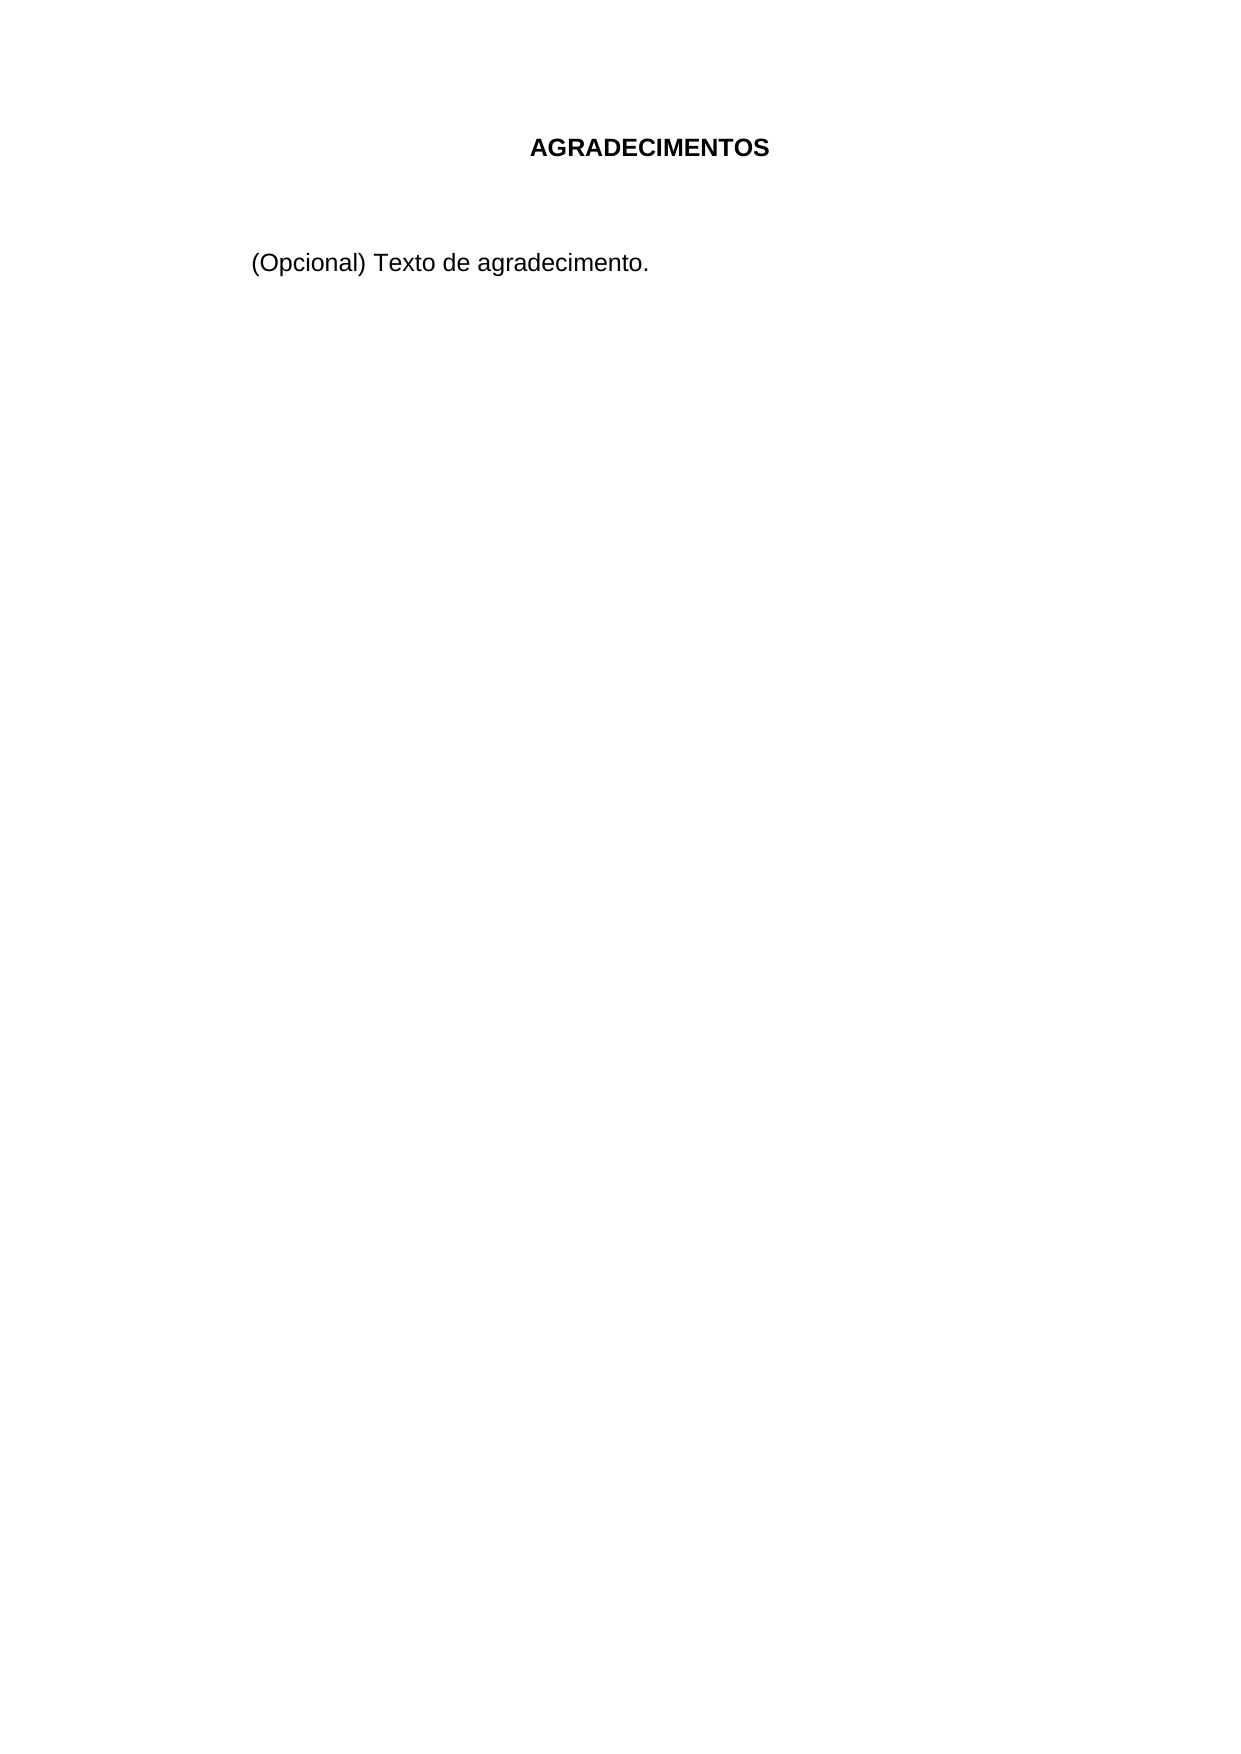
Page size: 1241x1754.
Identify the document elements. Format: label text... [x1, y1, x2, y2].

text (Opcional) Texto de agradecimento. [177, 248, 1122, 277]
text AGRADECIMENTOS [177, 133, 1122, 162]
